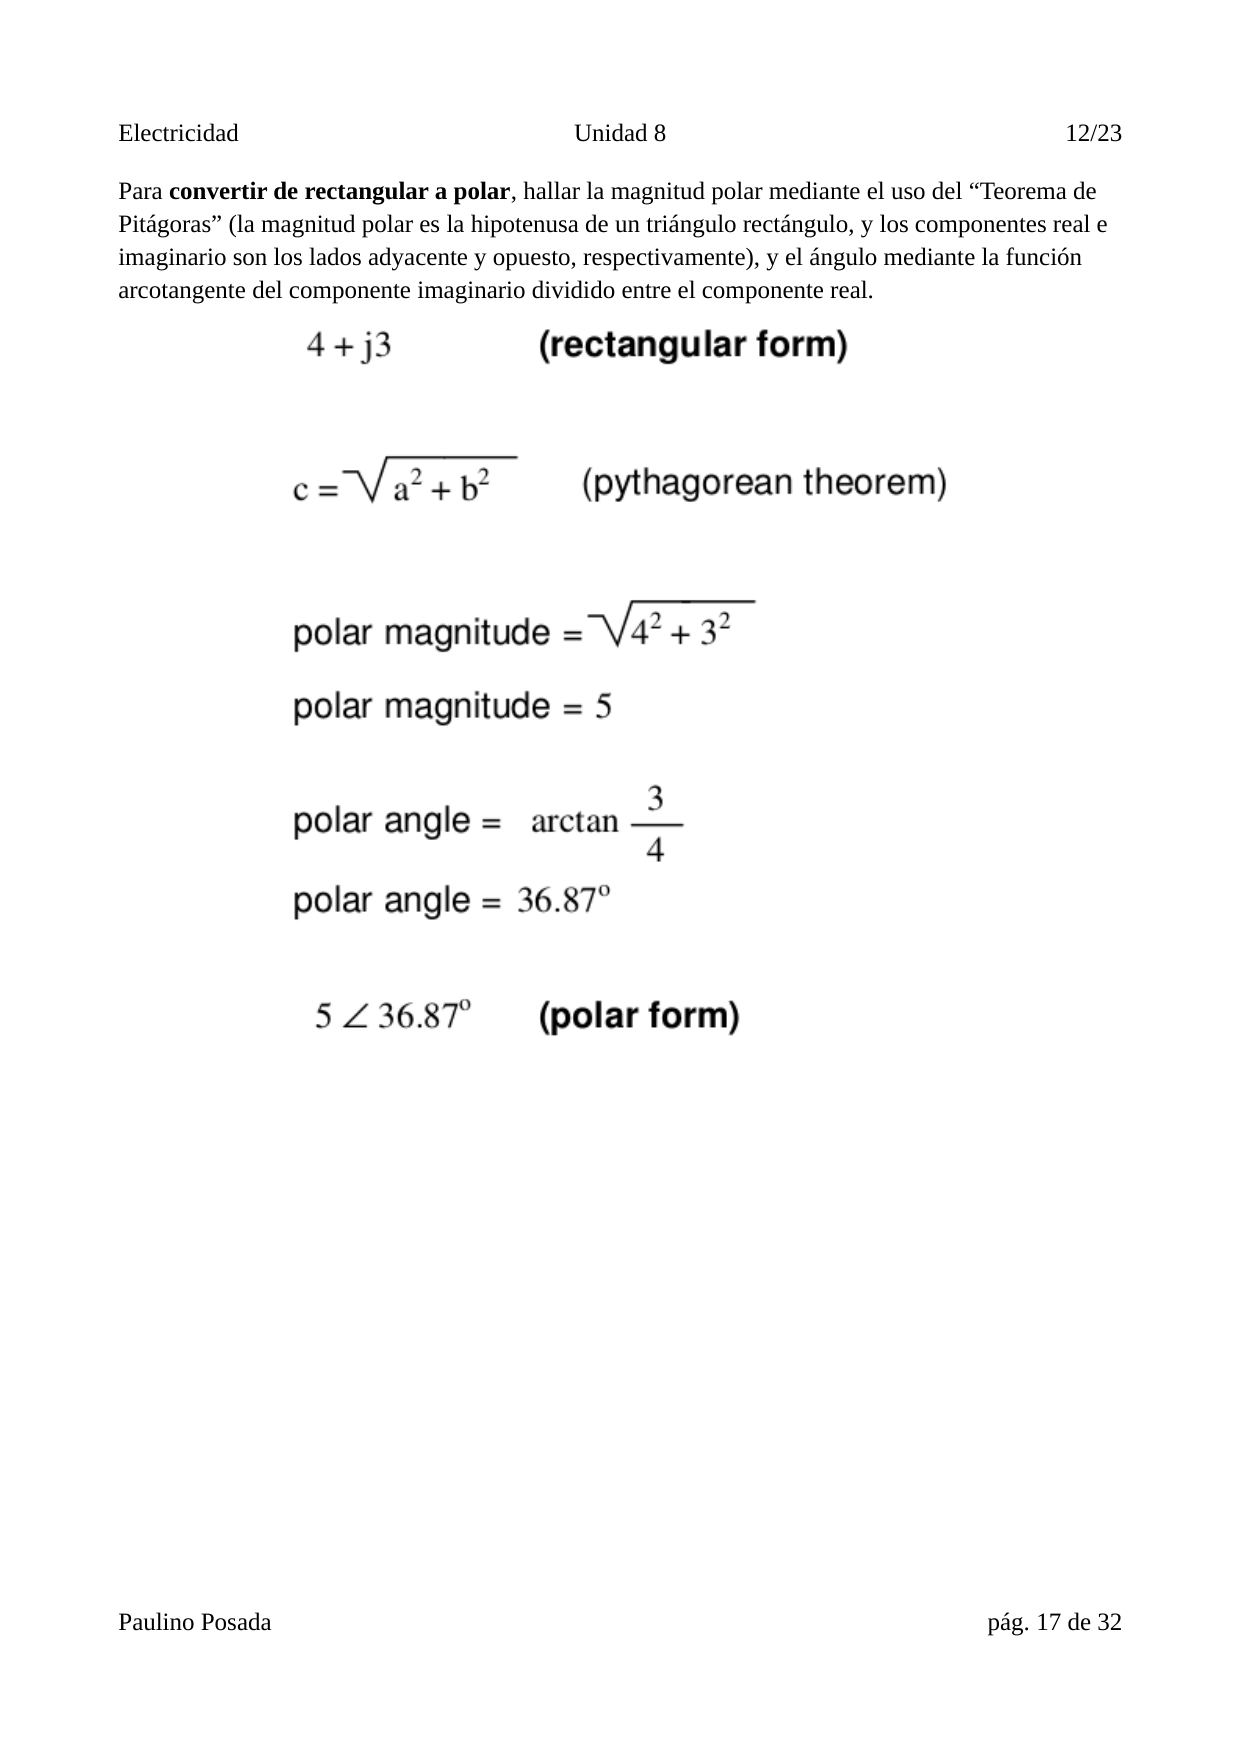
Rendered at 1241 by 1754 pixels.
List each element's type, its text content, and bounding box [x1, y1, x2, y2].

text Para convertir de rectangular a polar, hallar la magnitud polar mediante el uso del “Teorema de Pitágoras” (la magnitud polar es la hipotenusa de un triángulo rectángulo, y los componentes real e imaginario son los lados adyacente y opuesto, respectivamente), y el ángulo mediante la función arcotangente del componente imaginario dividido entre el componente real. [118, 176, 1122, 304]
picture [284, 323, 957, 1048]
